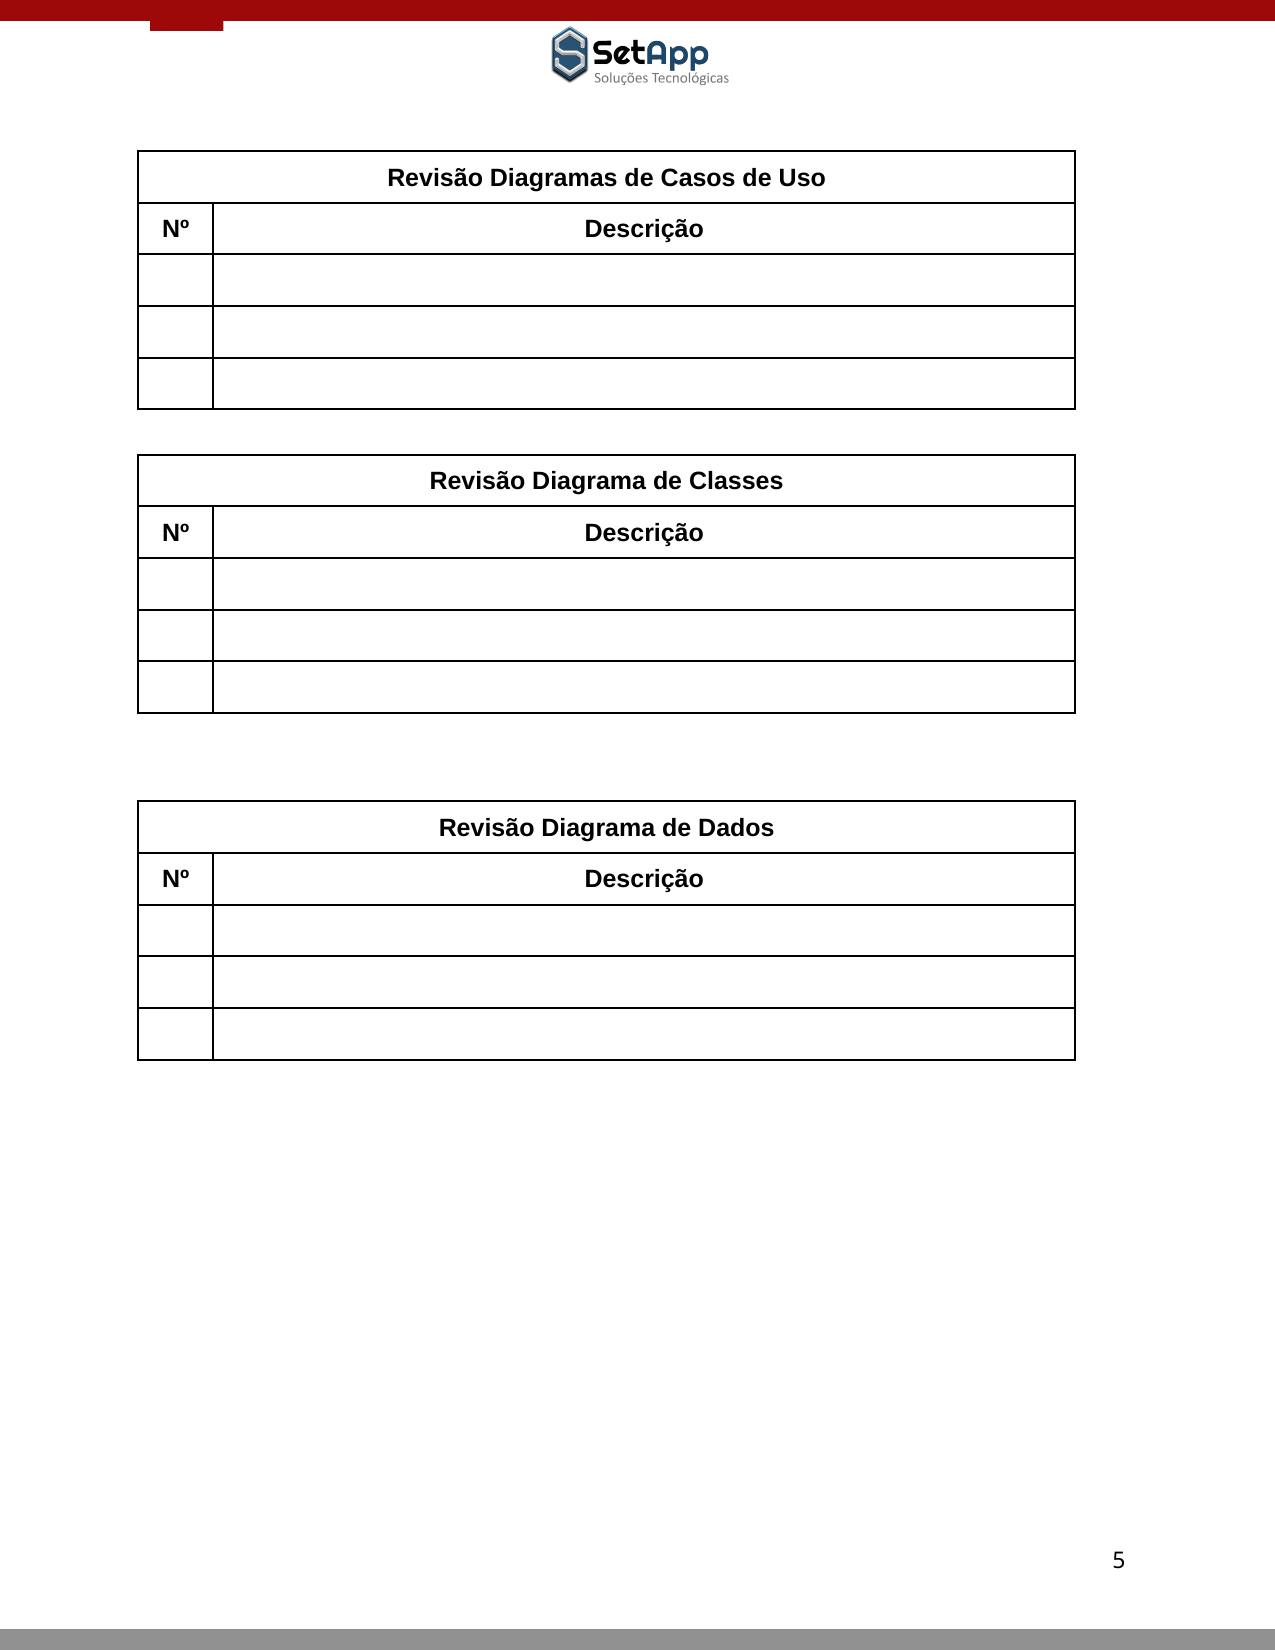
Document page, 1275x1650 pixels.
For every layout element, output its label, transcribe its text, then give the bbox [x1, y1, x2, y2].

table_cell [214, 662, 1074, 712]
table_cell [214, 359, 1074, 408]
picture [545, 25, 730, 88]
picture [0, 0, 1275, 31]
table_cell [214, 255, 1074, 305]
table_cell Nº [139, 854, 212, 903]
table_cell Descrição [214, 204, 1074, 253]
table_header Revisão Diagrama de Dados [139, 802, 1074, 852]
table_cell Nº [139, 204, 212, 253]
table_cell [139, 662, 212, 712]
table_cell Descrição [214, 507, 1074, 557]
table_cell [139, 611, 212, 660]
table_header Revisão Diagramas de Casos de Uso [139, 152, 1074, 202]
table_cell [139, 255, 212, 305]
table_cell [139, 307, 212, 357]
table_cell [214, 906, 1074, 955]
table_cell [214, 611, 1074, 660]
table_header Revisão Diagrama de Classes [139, 456, 1074, 505]
table_cell Nº [139, 507, 212, 557]
table_cell [139, 359, 212, 408]
table_cell [139, 957, 212, 1007]
table_cell [214, 307, 1074, 357]
picture [0, 1629, 1275, 1650]
table_cell [214, 559, 1074, 608]
table_cell [214, 1009, 1074, 1058]
table_cell [214, 957, 1074, 1007]
table_cell [139, 559, 212, 608]
table_cell [139, 906, 212, 955]
table_cell Descrição [214, 854, 1074, 903]
table_cell [139, 1009, 212, 1058]
